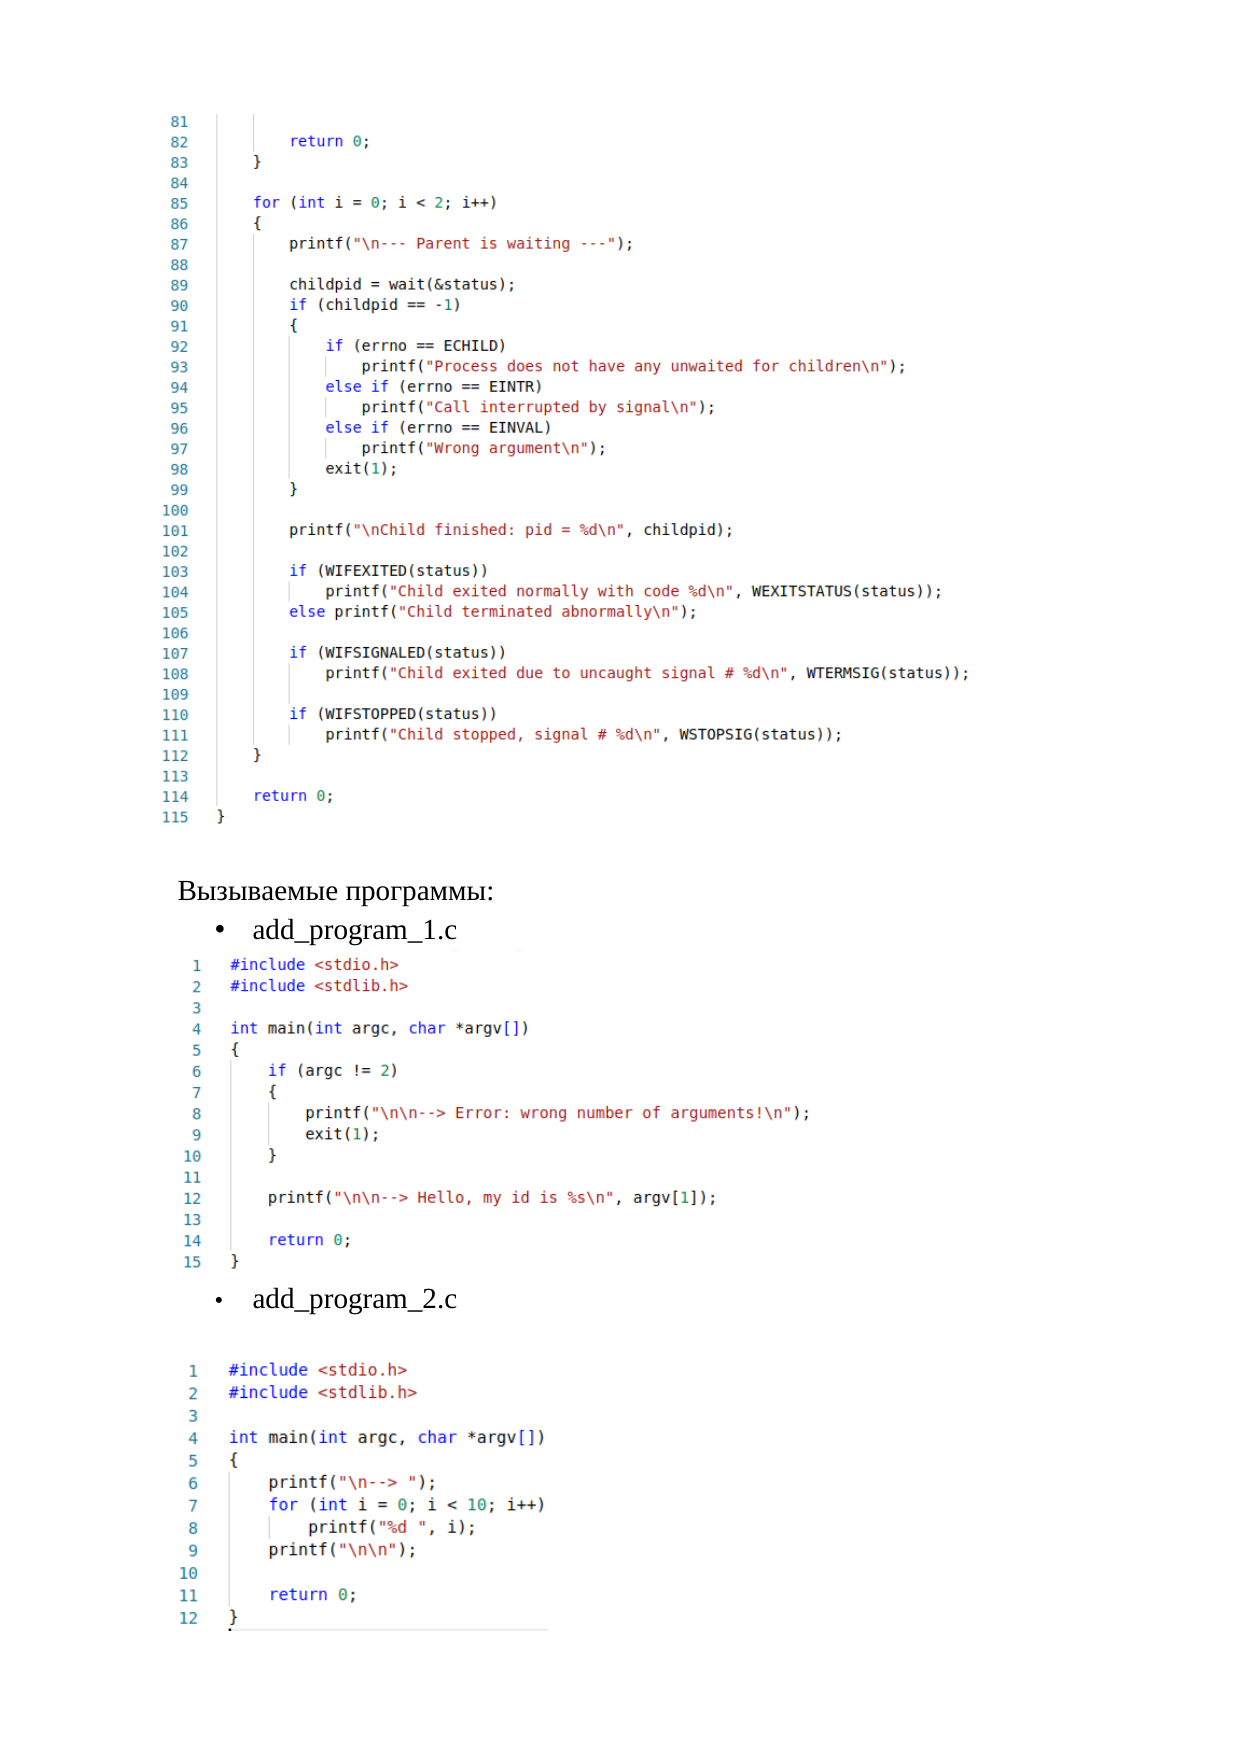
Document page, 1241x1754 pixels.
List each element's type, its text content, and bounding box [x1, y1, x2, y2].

text Вызываемые программы: [177, 873, 1152, 907]
picture [177, 950, 817, 1272]
picture [177, 1358, 549, 1631]
picture [156, 114, 977, 830]
list add_program_1.c [215, 912, 1152, 946]
list add_program_2.c [215, 1282, 1152, 1315]
